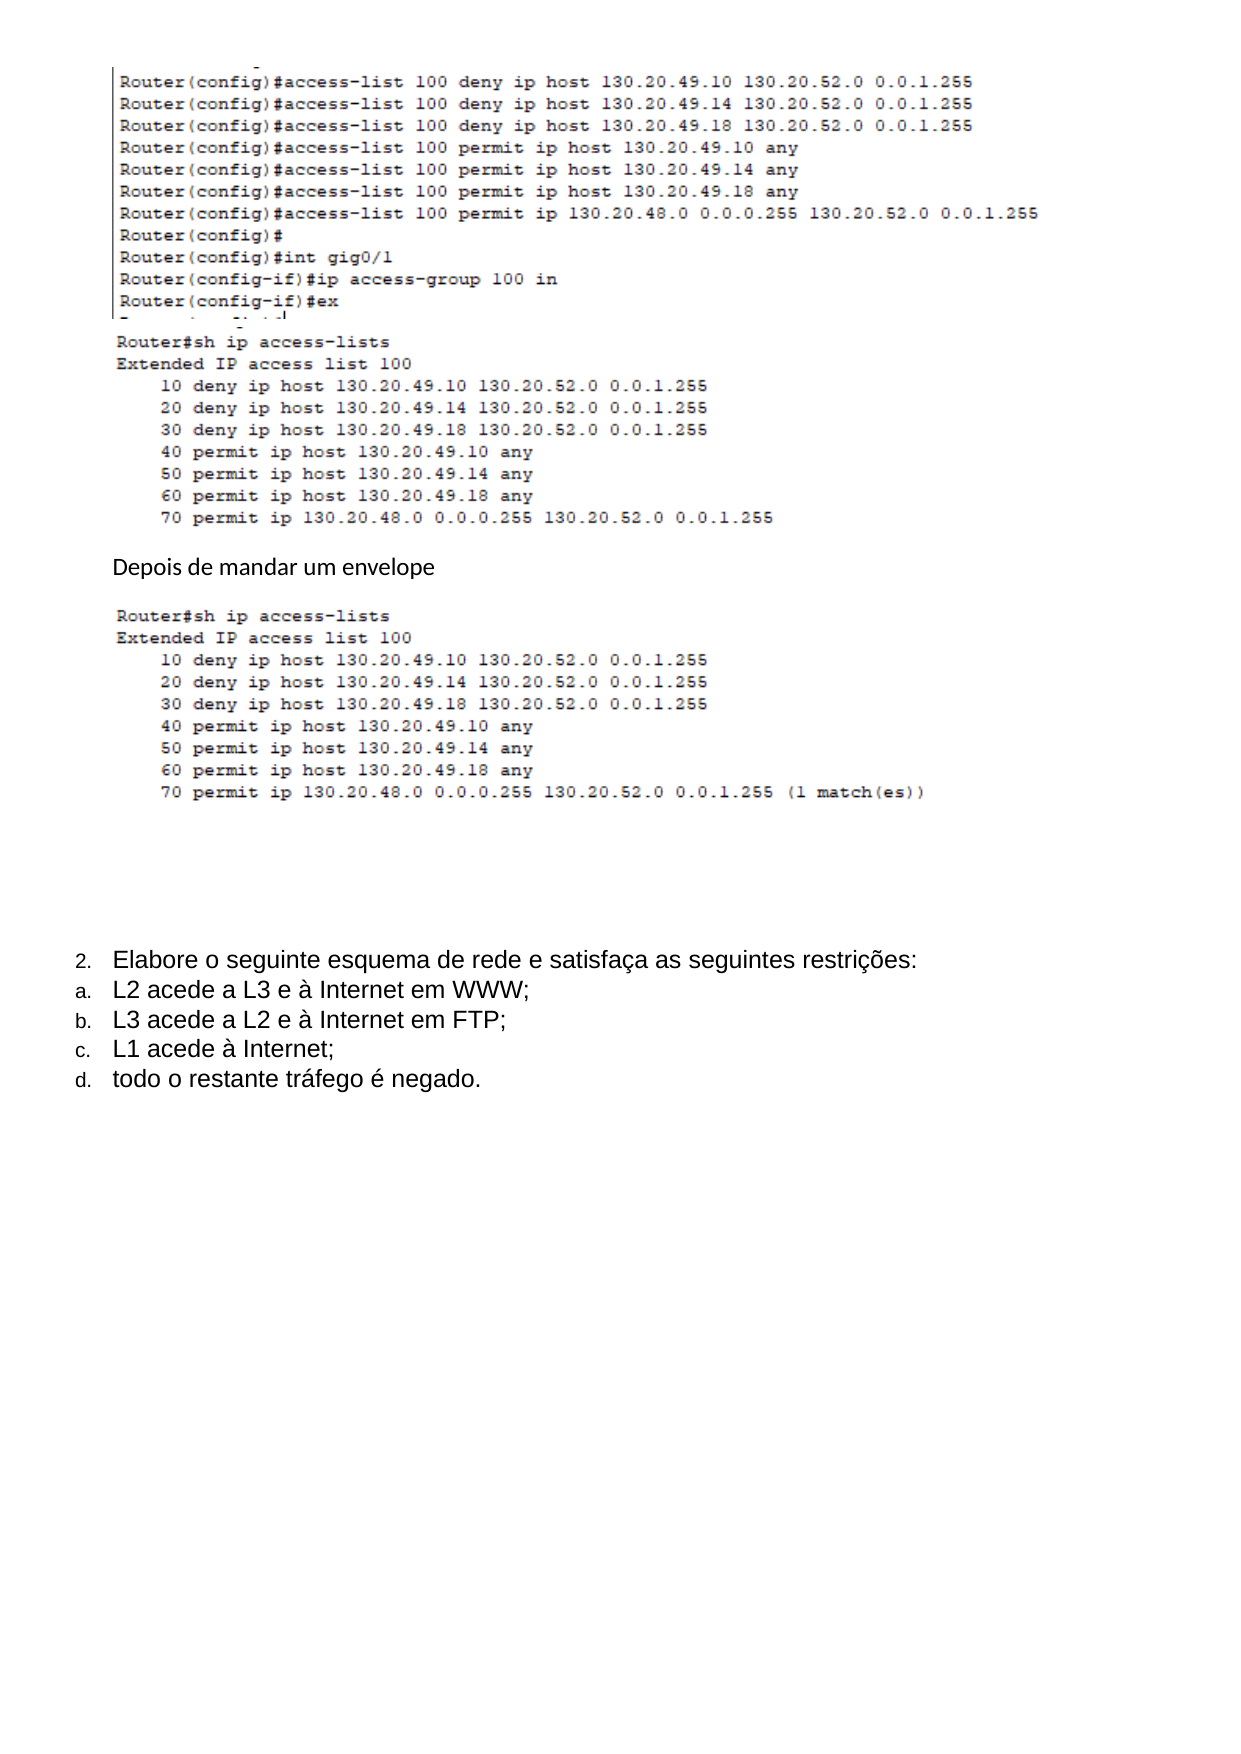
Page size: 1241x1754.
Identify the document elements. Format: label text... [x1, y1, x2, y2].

list L1 acede à Internet; [75, 1034, 1138, 1063]
text Depois de mandar um envelope [112, 551, 1143, 581]
list todo o restante tráfego é negado. [75, 1064, 1138, 1093]
list L3 acede a L2 e à Internet em FTP; [75, 1005, 1138, 1033]
list L2 acede a L3 e à Internet em WWW; [75, 975, 1138, 1004]
list Elabore o seguinte esquema de rede e satisfaça as seguintes restrições: [75, 945, 1138, 974]
